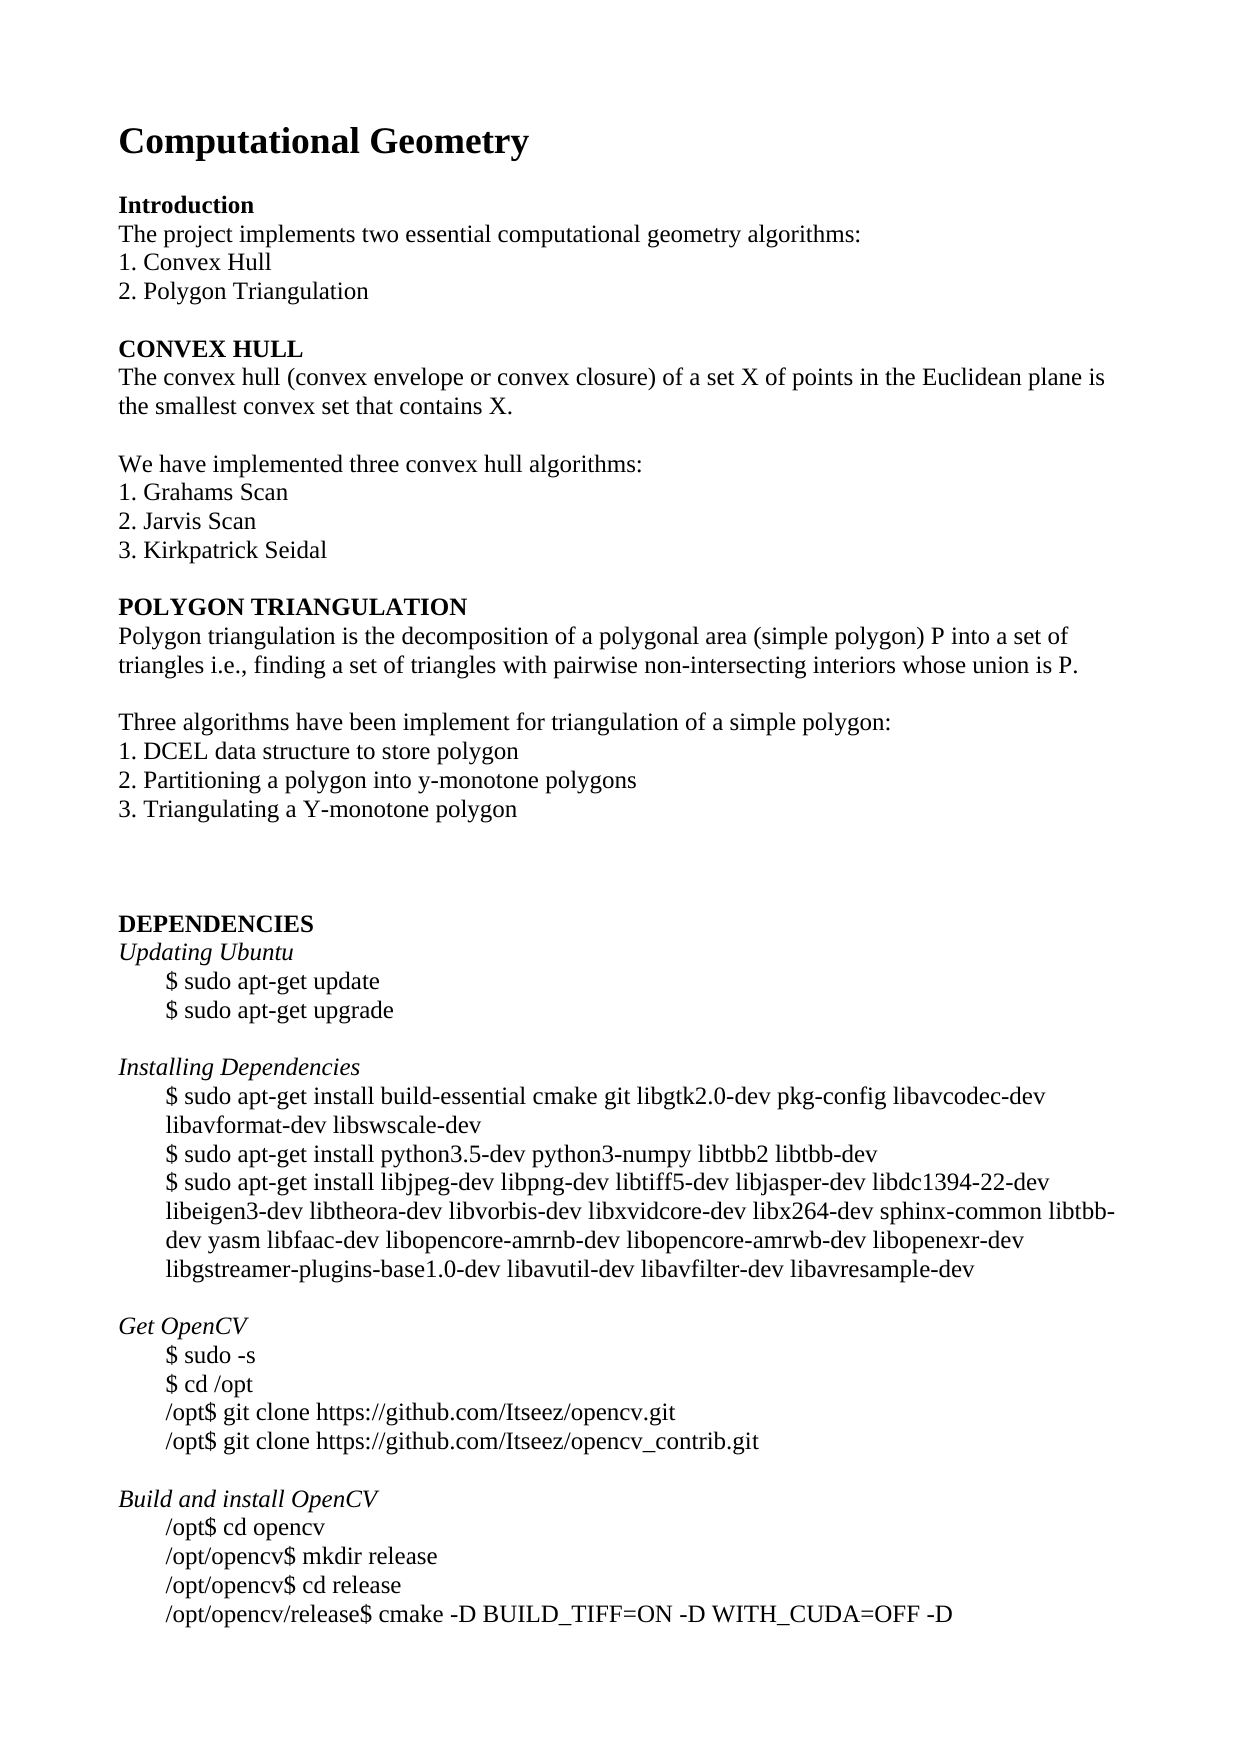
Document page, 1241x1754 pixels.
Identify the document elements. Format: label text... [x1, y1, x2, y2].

text 2. Partitioning a polygon into y-monotone polygons [118, 765, 1122, 794]
text Polygon triangulation is the decomposition of a polygonal area (simple polygon) P into a set of triangles i.e., finding a set of triangles with pairwise non-intersecting interiors whose union is P. [118, 621, 1122, 679]
text /opt/opencv$ mkdir release [165, 1541, 1122, 1570]
text CONVEX HULL [118, 334, 1122, 362]
text We have implemented three convex hull algorithms: [118, 449, 1122, 477]
text 2. Jarvis Scan [118, 506, 1122, 535]
text 3. Kirkpatrick Seidal [118, 535, 1122, 564]
text Computational Geometry [118, 118, 1122, 161]
text Installing Dependencies [118, 1052, 1122, 1081]
text $ sudo apt-get install libjpeg-dev libpng-dev libtiff5-dev libjasper-dev libdc1394-22-dev libeigen3-dev libtheora-dev libvorbis-dev libxvidcore-dev libx264-dev sphinx-common libtbb-dev yasm libfaac-dev libopencore-amrnb-dev libopencore-amrwb-dev libopenexr-dev libgstreamer-plugins-base1.0-dev libavutil-dev libavfilter-dev libavresample-dev [165, 1167, 1122, 1282]
text /opt$ cd opencv [165, 1512, 1122, 1541]
text /opt$ git clone https://github.com/Itseez/opencv_contrib.git [165, 1426, 1122, 1455]
text 1. Grahams Scan [118, 477, 1122, 506]
text POLYGON TRIANGULATION [118, 592, 1122, 621]
text Build and install OpenCV [118, 1484, 1122, 1512]
text $ sudo apt-get update [165, 966, 1122, 995]
text $ cd /opt [165, 1369, 1122, 1397]
text Introduction [118, 190, 1122, 219]
text /opt/opencv$ cd release [165, 1570, 1122, 1599]
text Get OpenCV [118, 1311, 1122, 1340]
text /opt/opencv/release$ cmake -D BUILD_TIFF=ON -D WITH_CUDA=OFF -D [165, 1599, 1122, 1627]
text DEPENDENCIES [118, 909, 1122, 937]
text 1. DCEL data structure to store polygon [118, 736, 1122, 765]
text $ sudo apt-get upgrade [165, 995, 1122, 1024]
text 1. Convex Hull [118, 247, 1122, 276]
text 2. Polygon Triangulation [118, 276, 1122, 305]
text /opt$ git clone https://github.com/Itseez/opencv.git [165, 1397, 1122, 1426]
text The project implements two essential computational geometry algorithms: [118, 219, 1122, 247]
text Three algorithms have been implement for triangulation of a simple polygon: [118, 707, 1122, 736]
text $ sudo apt-get install build-essential cmake git libgtk2.0-dev pkg-config libavcodec-dev libavformat-dev libswscale-dev [165, 1081, 1122, 1139]
text 3. Triangulating a Y-monotone polygon [118, 794, 1122, 822]
text $ sudo -s [165, 1340, 1122, 1369]
text Updating Ubuntu [118, 937, 1122, 966]
text The convex hull (convex envelope or convex closure) of a set X of points in the Euclidean plane is the smallest convex set that contains X. [118, 362, 1122, 420]
text $ sudo apt-get install python3.5-dev python3-numpy libtbb2 libtbb-dev [165, 1139, 1122, 1167]
